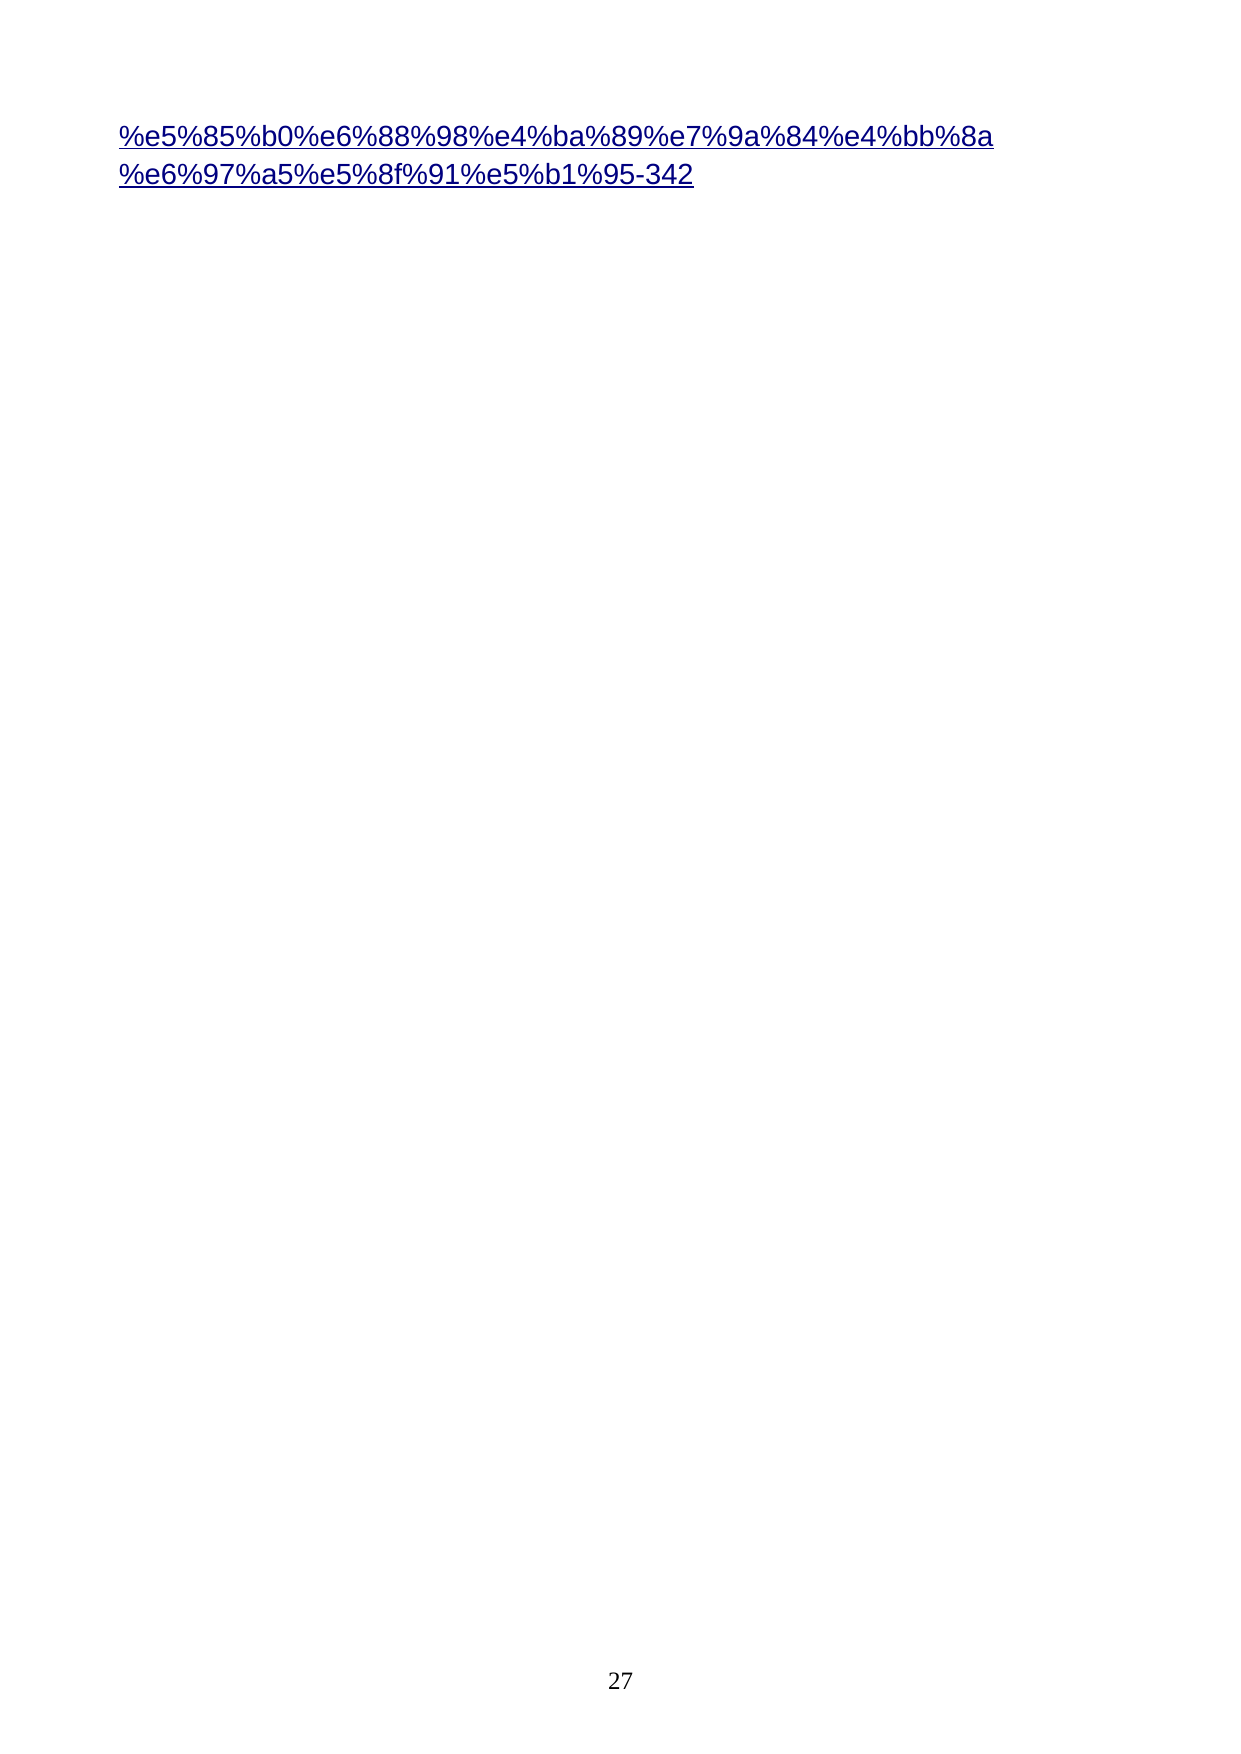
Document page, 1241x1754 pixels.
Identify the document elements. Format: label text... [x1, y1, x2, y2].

text %e5%85%b0%e6%88%98%e4%ba%89%e7%9a%84%e4%bb%8a%e6%97%a5%e5%8f%91%e5%b1%95-342 [118, 118, 1122, 191]
